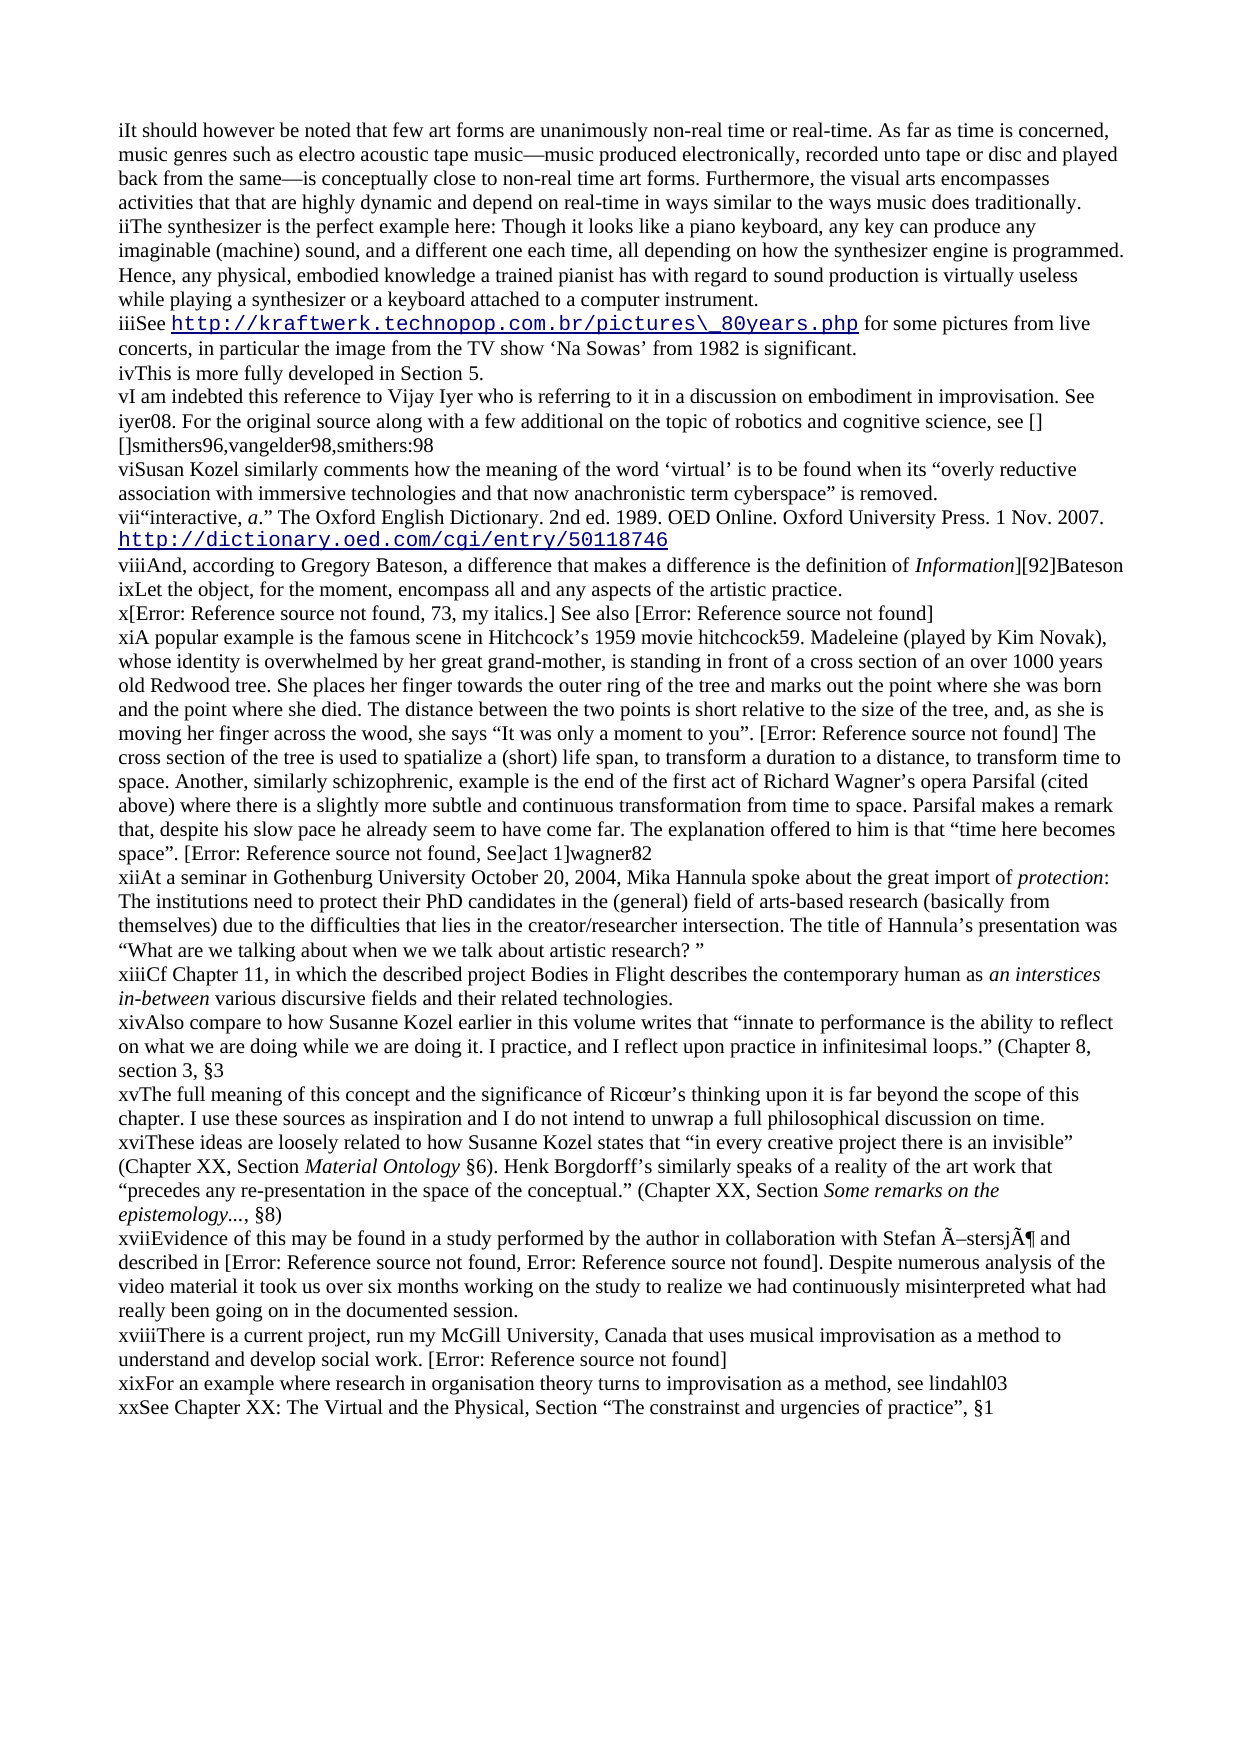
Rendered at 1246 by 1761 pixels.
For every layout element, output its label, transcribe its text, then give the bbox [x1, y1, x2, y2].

text Let the object, for the moment, encompass all and any aspects of the artistic practice. [118, 577, 1128, 601]
text See Chapter XX: The Virtual and the Physical, Section “The constrainst and urgencies of practice”, §1 [118, 1395, 1128, 1419]
text A popular example is the famous scene in Hitchcock’s 1959 movie hitchcock59. Madeleine (played by Kim Novak), whose identity is overwhelmed by her great grand-mother, is standing in front of a cross section of an over 1000 years old Redwood tree. She places her finger towards the outer ring of the tree and marks out the point where she was born and the point where she died. The distance between the two points is short relative to the size of the tree, and, as she is moving her finger across the wood, she says “It was only a moment to you”. [Error: Reference source not found] The cross section of the tree is used to spatialize a (short) life span, to transform a duration to a distance, to transform time to space. Another, similarly schizophrenic, example is the end of the first act of Richard Wagner’s opera Parsifal (cited above) where there is a slightly more subtle and continuous transformation from time to space. Parsifal makes a remark that, despite his slow pace he already seem to have come far. The explanation offered to him is that “time here becomes space”. [Error: Reference source not found, See]act 1]wagner82 [118, 625, 1128, 865]
text There is a current project, run my McGill University, Canada that uses musical improvisation as a method to understand and develop social work. [Error: Reference source not found] [118, 1322, 1128, 1371]
text At a seminar in Gothenburg University October 20, 2004, Mika Hannula spoke about the great import of protection: The institutions need to protect their PhD candidates in the (general) field of arts-based research (basically from themselves) due to the difficulties that lies in the creator/researcher intersection. The title of Hannula’s presentation was “What are we talking about when we we talk about artistic research? ” [118, 865, 1128, 962]
text “interactive, a.” The Oxford English Dictionary. 2nd ed. 1989. OED Online. Oxford University Press. 1 Nov. 2007. http://dictionary.oed.com/cgi/entry/50118746 [118, 505, 1128, 552]
text Also compare to how Susanne Kozel earlier in this volume writes that “innate to performance is the ability to reflect on what we are doing while we are doing it. I practice, and I reflect upon practice in infinitesimal loops.” (Chapter 8, section 3, §3 [118, 1010, 1128, 1082]
text These ideas are loosely related to how Susanne Kozel states that “in every creative project there is an invisible” (Chapter XX, Section Material Ontology §6). Henk Borgdorff’s similarly speaks of a reality of the art work that “precedes any re-presentation in the space of the conceptual.” (Chapter XX, Section Some remarks on the epistemology..., §8) [118, 1130, 1128, 1226]
text And, according to Gregory Bateson, a difference that makes a difference is the definition of Information][92]Bateson [118, 552, 1128, 577]
text Cf Chapter 11, in which the described project Bodies in Flight describes the contemporary human as an interstices in-between various discursive fields and their related technologies. [118, 962, 1128, 1010]
text This is more fully developed in Section 5. [118, 360, 1128, 384]
text See http://kraftwerk.technopop.com.br/pictures\_80years.php for some pictures from live concerts, in particular the image from the TV show ‘Na Sowas’ from 1982 is significant. [118, 311, 1128, 360]
text I am indebted this reference to Vijay Iyer who is referring to it in a discussion on embodiment in improvisation. See iyer08. For the original source along with a few additional on the topic of robotics and cognitive science, see [][]smithers96,vangelder98,smithers:98 [118, 384, 1128, 457]
text The synthesizer is the perfect example here: Though it looks like a piano keyboard, any key can produce any imaginable (machine) sound, and a different one each time, all depending on how the synthesizer engine is programmed. Hence, any physical, embodied knowledge a trained pianist has with regard to sound production is virtually useless while playing a synthesizer or a keyboard attached to a computer instrument. [118, 214, 1128, 311]
text The full meaning of this concept and the significance of Ricœur’s thinking upon it is far beyond the scope of this chapter. I use these sources as inspiration and I do not intend to unwrap a full philosophical discussion on time. [118, 1082, 1128, 1130]
text Evidence of this may be found in a study performed by the author in collaboration with Stefan Ã–stersjÃ¶ and described in [Error: Reference source not found, Error: Reference source not found]. Despite numerous analysis of the video material it took us over six months working on the study to realize we had continuously misinterpreted what had really been going on in the documented session. [118, 1226, 1128, 1322]
text Susan Kozel similarly comments how the meaning of the word ‘virtual’ is to be found when its “overly reductive association with immersive technologies and that now anachronistic term cyberspace” is removed. [118, 457, 1128, 505]
text [Error: Reference source not found, 73, my italics.] See also [Error: Reference source not found] [118, 601, 1128, 625]
text It should however be noted that few art forms are unanimously non-real time or real-time. As far as time is concerned, music genres such as electro acoustic tape music—music produced electronically, recorded unto tape or disc and played back from the same—is conceptually close to non-real time art forms. Furthermore, the visual arts encompasses activities that that are highly dynamic and depend on real-time in ways similar to the ways music does traditionally. [118, 118, 1128, 214]
text For an example where research in organisation theory turns to improvisation as a method, see lindahl03 [118, 1371, 1128, 1395]
